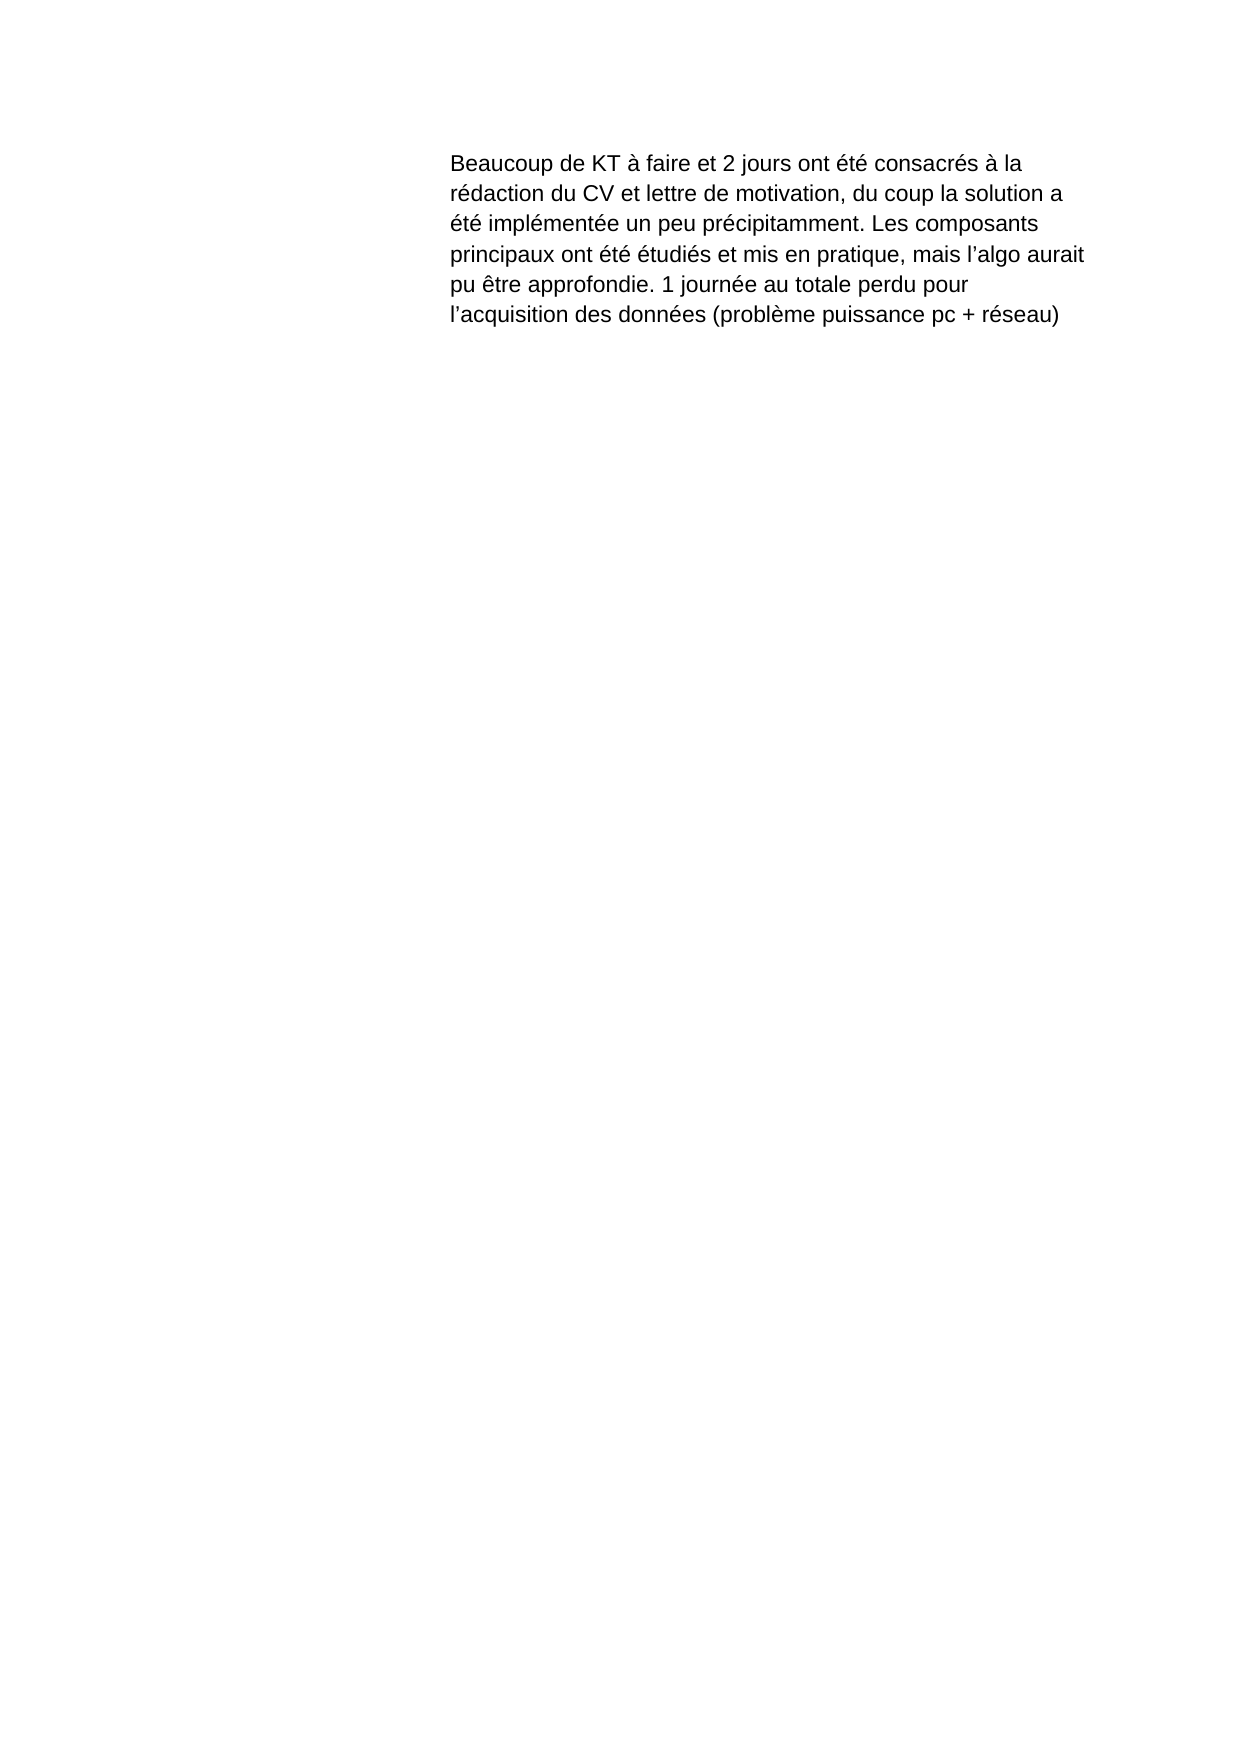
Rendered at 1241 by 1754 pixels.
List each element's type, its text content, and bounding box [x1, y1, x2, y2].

text Beaucoup de KT à faire et 2 jours ont été consacrés à la rédaction du CV et lettre de motivation, du coup la solution a été implémentée un peu précipitamment. Les composants principaux ont été étudiés et mis en pratique, mais l’algo aurait pu être approfondie. 1 journée au totale perdu pour l’acquisition des données (problème puissance pc + réseau) [450, 150, 1090, 327]
